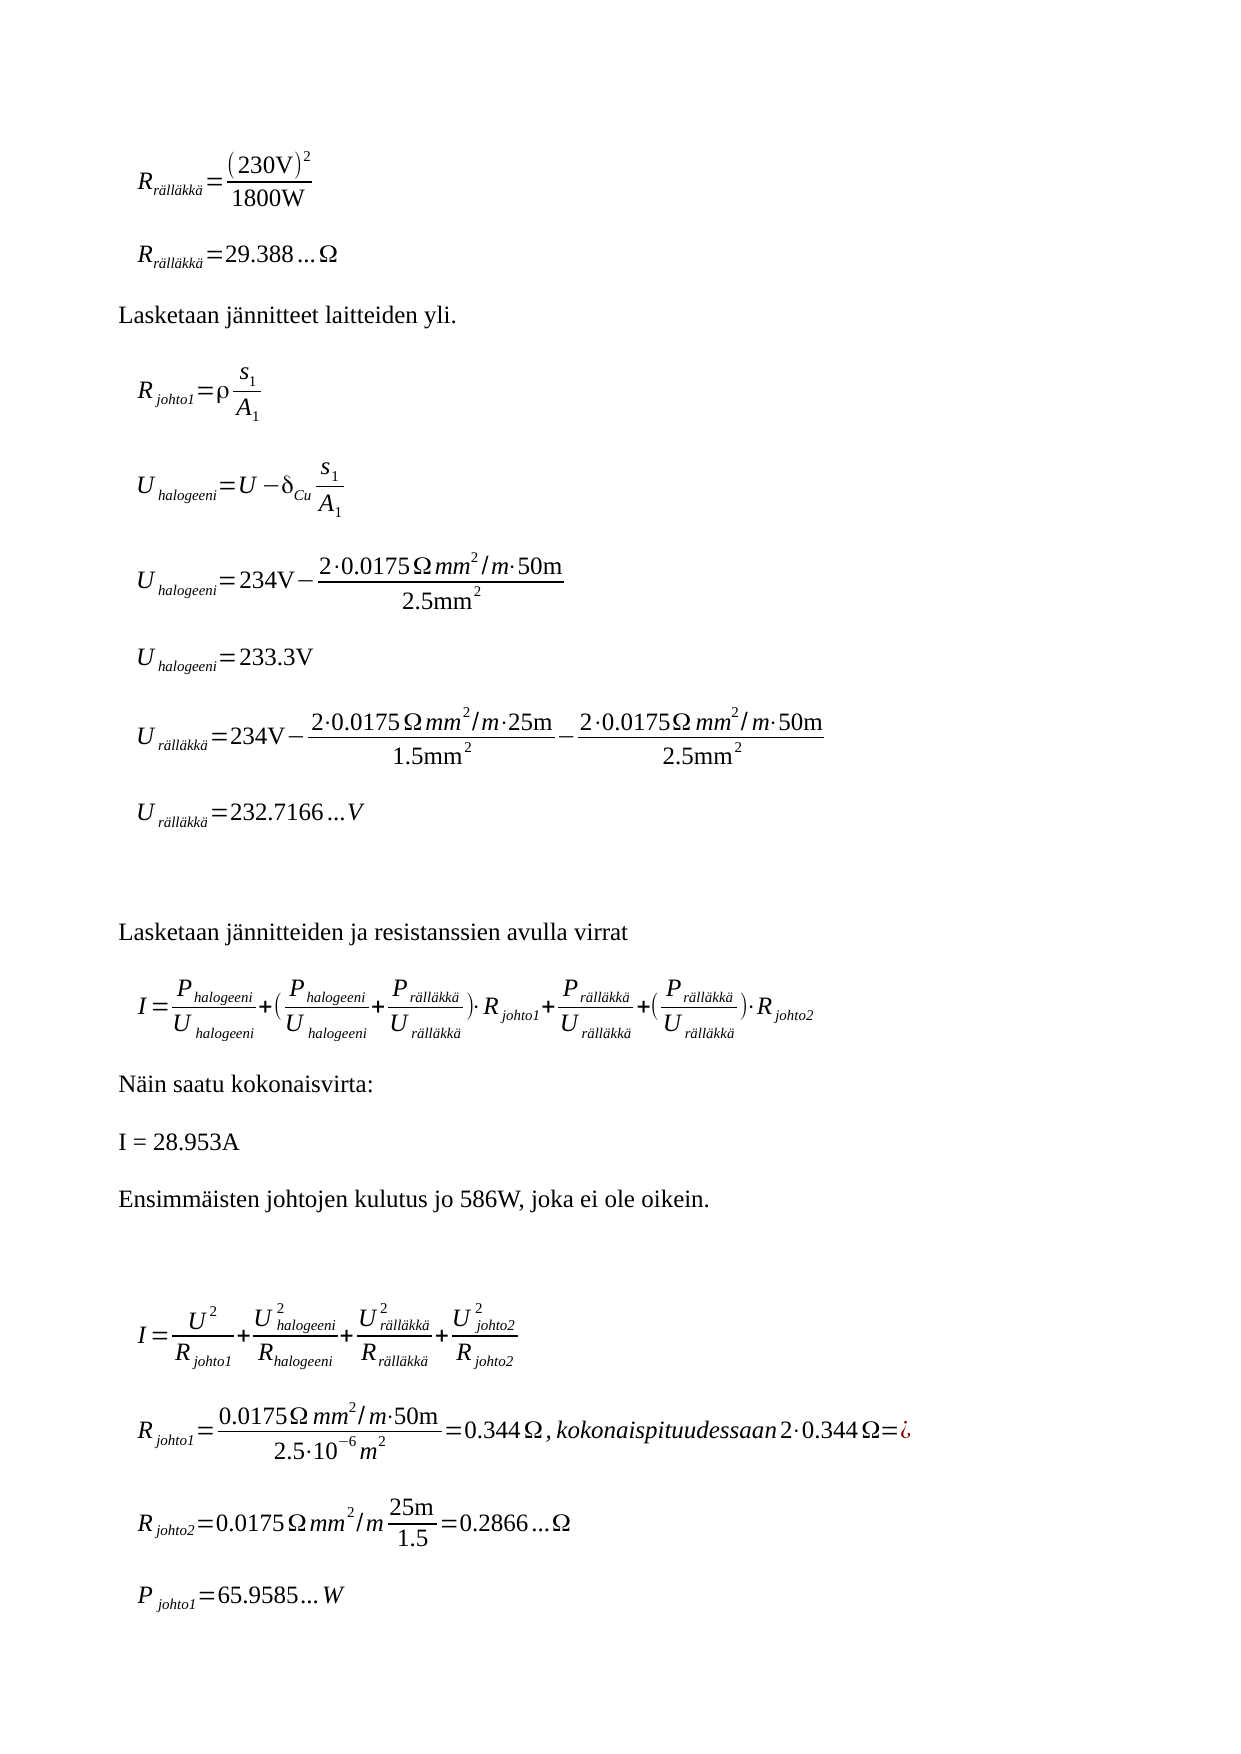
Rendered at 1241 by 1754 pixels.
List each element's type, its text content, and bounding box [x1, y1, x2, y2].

text Näin saatu kokonaisvirta: [118, 1069, 1122, 1098]
text Lasketaan jännitteiden ja resistanssien avulla virrat [118, 917, 1122, 945]
text Lasketaan jännitteet laitteiden yli. [118, 300, 1122, 329]
text I = 28.953A [118, 1127, 1122, 1156]
text Ensimmäisten johtojen kulutus jo 586W, joka ei ole oikein. [118, 1184, 1122, 1213]
